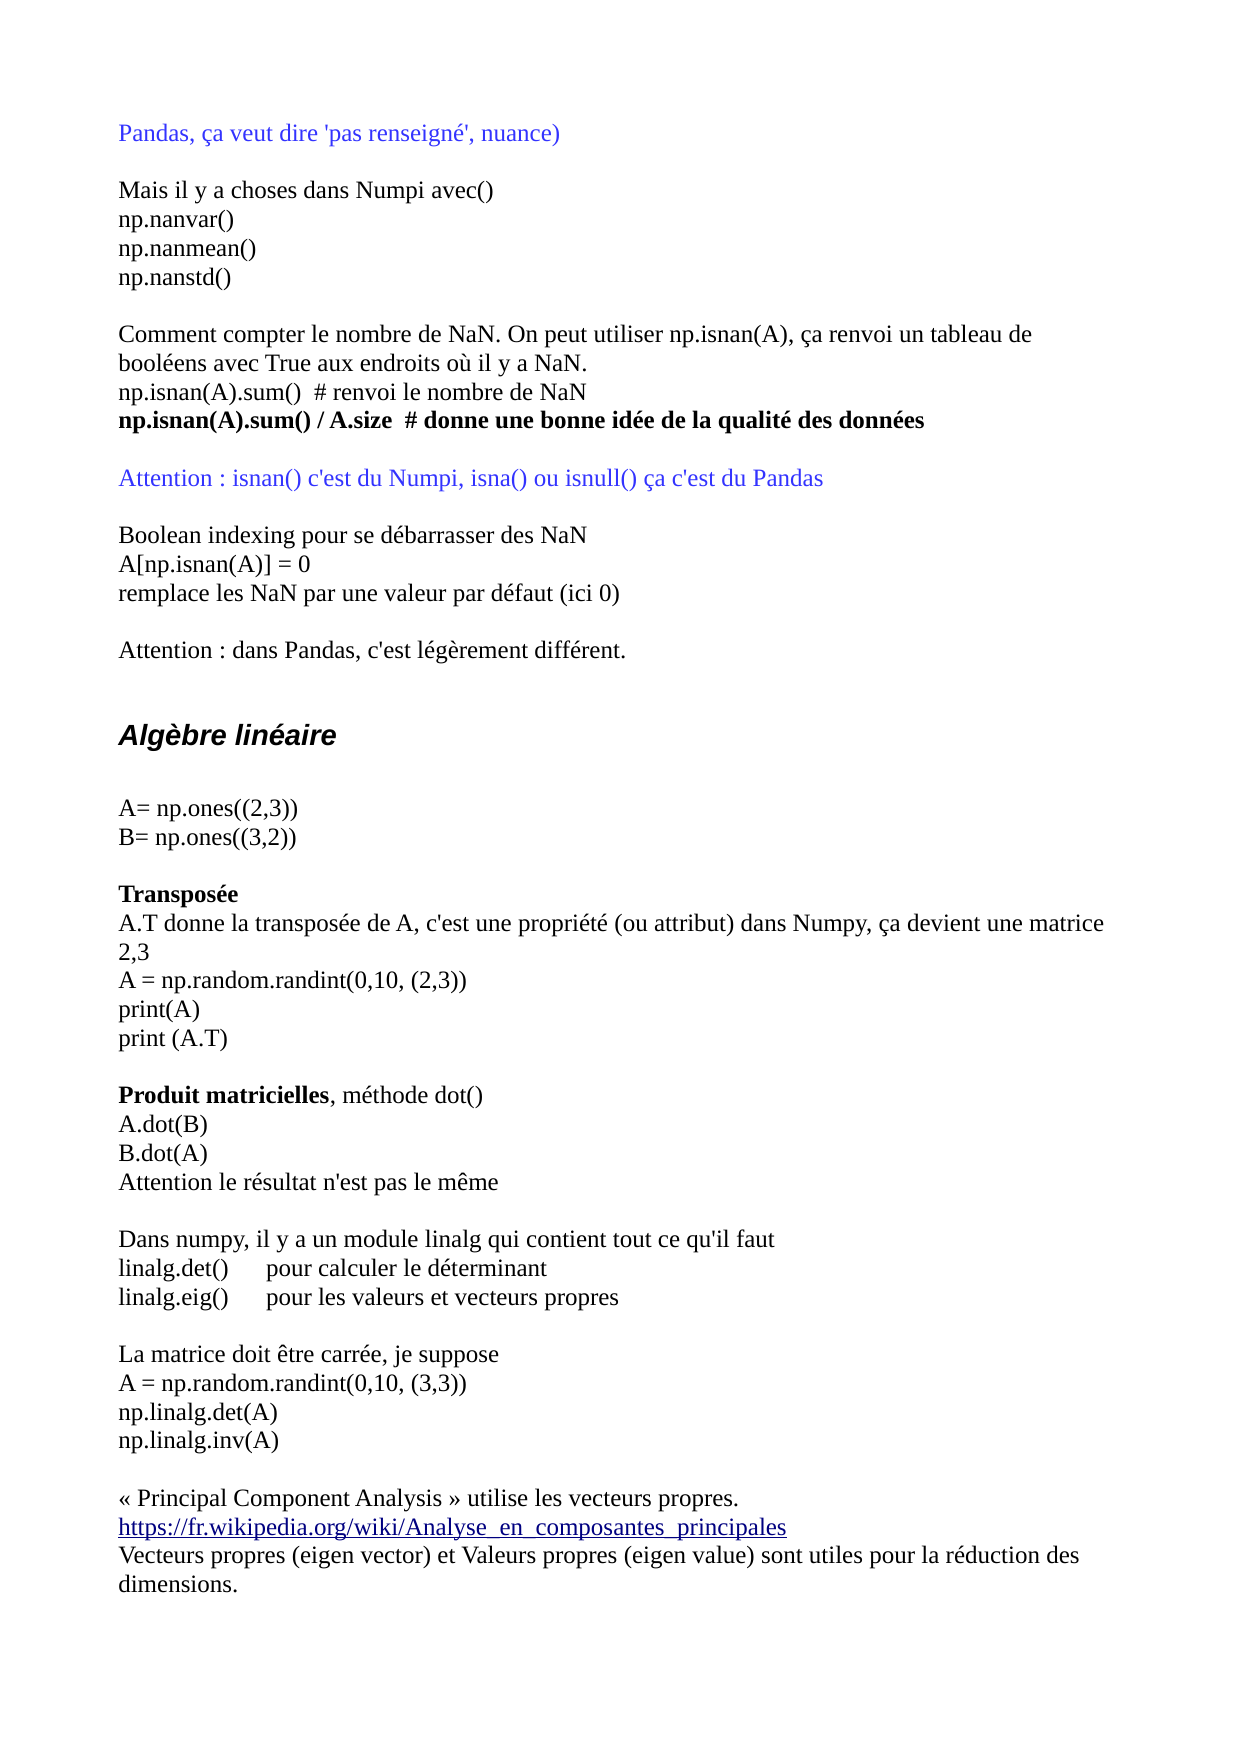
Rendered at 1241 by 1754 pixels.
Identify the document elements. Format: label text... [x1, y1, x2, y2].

text A = np.random.randint(0,10, (2,3)) [118, 965, 1122, 994]
text B.dot(A) [118, 1138, 1122, 1167]
text remplace les NaN par une valeur par défaut (ici 0) [118, 578, 1122, 607]
text A.T donne la transposée de A, c'est une propriété (ou attribut) dans Numpy, ça devient une matrice 2,3 [118, 908, 1122, 965]
text np.nanstd() [118, 262, 1122, 291]
text print(A) [118, 994, 1122, 1023]
text La matrice doit être carrée, je suppose [118, 1339, 1122, 1368]
text np.linalg.inv(A) [118, 1425, 1122, 1454]
text https://fr.wikipedia.org/wiki/Analyse_en_composantes_principales [118, 1512, 1122, 1540]
subtitle Algèbre linéaire [118, 718, 1122, 752]
text A = np.random.randint(0,10, (3,3)) [118, 1368, 1122, 1397]
text A= np.ones((2,3)) [118, 793, 1122, 822]
text Boolean indexing pour se débarrasser des NaN [118, 521, 1122, 549]
text np.isnan(A).sum() # renvoi le nombre de NaN [118, 377, 1122, 406]
text Vecteurs propres (eigen vector) et Valeurs propres (eigen value) sont utiles pour la réduction des dimensions. [118, 1540, 1122, 1598]
text « Principal Component Analysis » utilise les vecteurs propres. [118, 1483, 1122, 1512]
text B= np.ones((3,2)) [118, 822, 1122, 850]
text A[np.isnan(A)] = 0 [118, 549, 1122, 578]
text Mais il y a choses dans Numpi avec() [118, 176, 1122, 204]
text np.isnan(A).sum() / A.size # donne une bonne idée de la qualité des données [118, 406, 1122, 434]
text Attention : isnan() c'est du Numpi, isna() ou isnull() ça c'est du Pandas [118, 463, 1122, 492]
text Attention le résultat n'est pas le même [118, 1167, 1122, 1195]
text Transposée [118, 879, 1122, 908]
text linalg.det() pour calculer le déterminant [118, 1253, 1122, 1282]
text Pandas, ça veut dire 'pas renseigné', nuance) [118, 118, 1122, 147]
text np.linalg.det(A) [118, 1397, 1122, 1425]
text print (A.T) [118, 1023, 1122, 1052]
text A.dot(B) [118, 1109, 1122, 1138]
text Attention : dans Pandas, c'est légèrement différent. [118, 636, 1122, 664]
text Comment compter le nombre de NaN. On peut utiliser np.isnan(A), ça renvoi un tableau de booléens avec True aux endroits où il y a NaN. [118, 319, 1122, 377]
text np.nanvar() [118, 204, 1122, 233]
text linalg.eig() pour les valeurs et vecteurs propres [118, 1282, 1122, 1310]
text Dans numpy, il y a un module linalg qui contient tout ce qu'il faut [118, 1224, 1122, 1253]
text Produit matricielles, méthode dot() [118, 1080, 1122, 1109]
text np.nanmean() [118, 233, 1122, 262]
